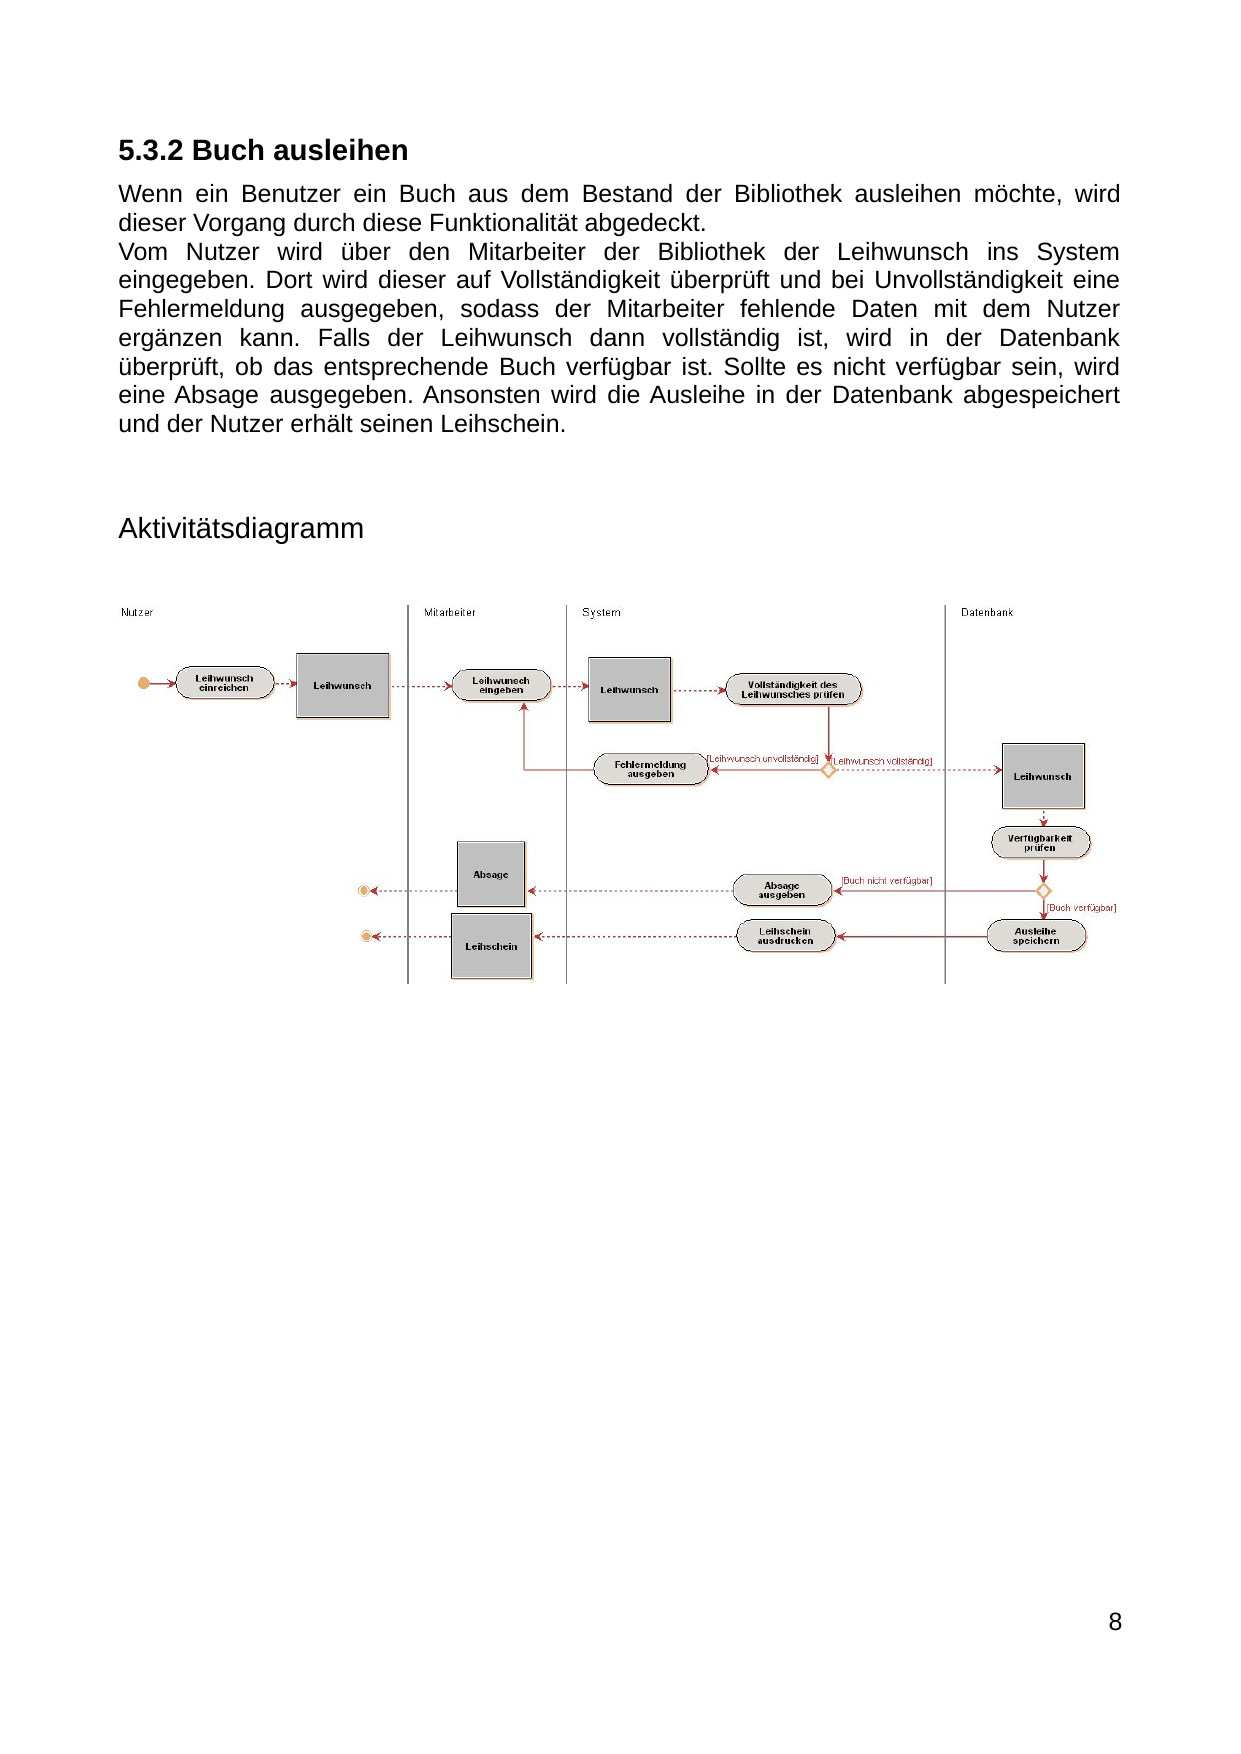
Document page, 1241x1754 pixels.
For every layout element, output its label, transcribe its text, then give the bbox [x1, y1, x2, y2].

subtitle 5.3.2 Buch ausleihen [118, 133, 1122, 166]
text Vom Nutzer wird über den Mitarbeiter der Bibliothek der Leihwunsch ins System eingegeben. Dort wird dieser auf Vollständigkeit überprüft und bei Unvollständigkeit eine Fehlermeldung ausgegeben, sodass der Mitarbeiter fehlende Daten mit dem Nutzer ergänzen kann. Falls der Leihwunsch dann vollständig ist, wird in der Datenbank überprüft, ob das entsprechende Buch verfügbar ist. Sollte es nicht verfügbar sein, wird eine Absage ausgegeben. Ansonsten wird die Ausleihe in der Datenbank abgespeichert und der Nutzer erhält seinen Leihschein. [118, 236, 1122, 438]
subtitle Aktivitätsdiagramm [118, 511, 1122, 544]
text Wenn ein Benutzer ein Buch aus dem Bestand der Bibliothek ausleihen möchte, wird dieser Vorgang durch diese Funktionalität abgedeckt. [118, 179, 1122, 236]
picture [118, 605, 1123, 984]
